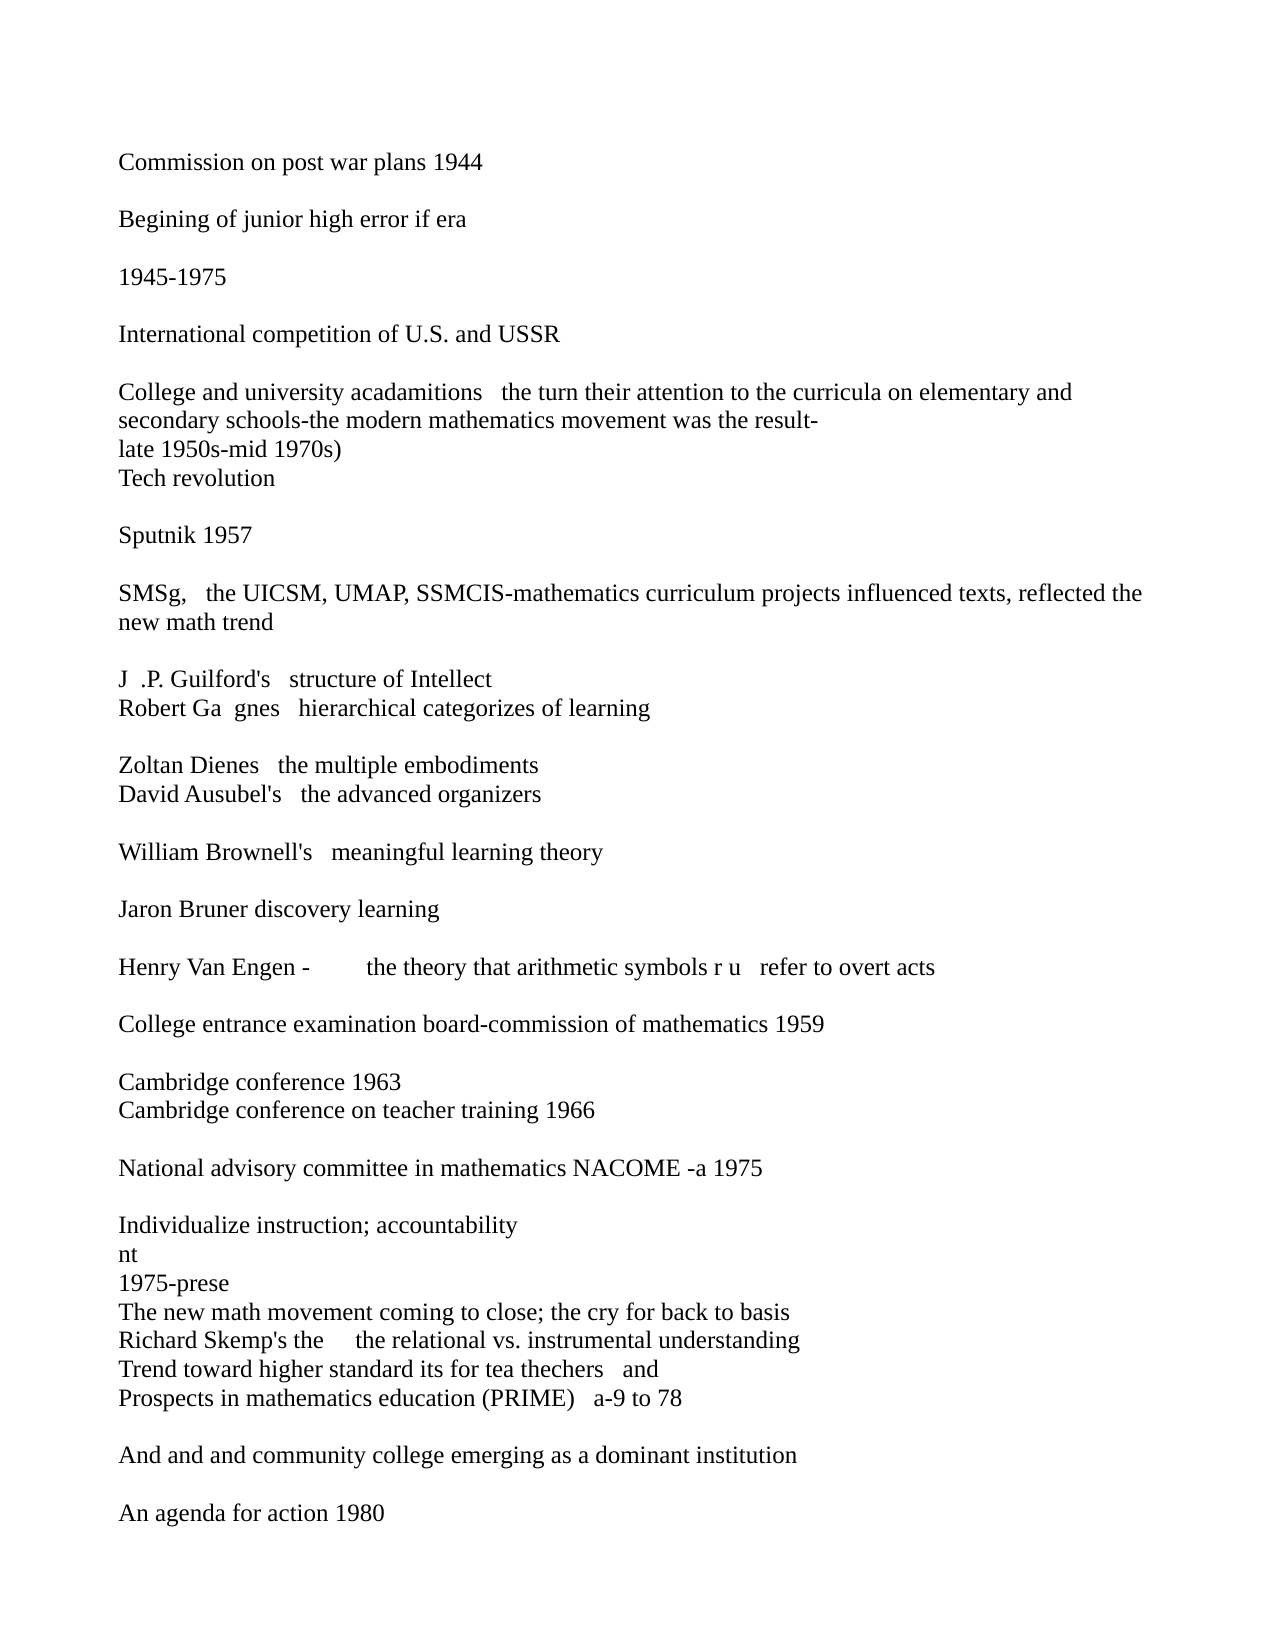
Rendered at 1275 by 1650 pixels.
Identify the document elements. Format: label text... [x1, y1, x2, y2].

text The new math movement coming to close; the cry for back to basis [118, 1297, 1157, 1326]
text Trend toward higher standard its for tea thechers and [118, 1354, 1157, 1383]
text Jaron Bruner discovery learning [118, 894, 1157, 923]
text Robert Ga gnes hierarchical categorizes of learning [118, 693, 1157, 722]
text Begining of junior high error if era [118, 204, 1157, 233]
text National advisory committee in mathematics NACOME -a 1975 [118, 1153, 1157, 1182]
text An agenda for action 1980 [118, 1498, 1157, 1527]
text And and and community college emerging as a dominant institution [118, 1441, 1157, 1469]
text Commission on post war plans 1944 [118, 147, 1157, 176]
text SMSg, the UICSM, UMAP, SSMCIS-mathematics curriculum projects influenced texts, reflected the new math trend [118, 578, 1157, 636]
text nt [118, 1239, 1157, 1268]
text J .P. Guilford's structure of Intellect [118, 664, 1157, 693]
text Cambridge conference on teacher training 1966 [118, 1096, 1157, 1124]
text Sputnik 1957 [118, 521, 1157, 549]
text 1945-1975 [118, 262, 1157, 291]
text Henry Van Engen - the theory that arithmetic symbols r u refer to overt acts [118, 952, 1157, 981]
text late 1950s-mid 1970s) [118, 434, 1157, 463]
text Zoltan Dienes the multiple embodiments [118, 751, 1157, 779]
text David Ausubel's the advanced organizers [118, 779, 1157, 808]
text Individualize instruction; accountability [118, 1211, 1157, 1239]
text Tech revolution [118, 463, 1157, 492]
text College and university acadamitions the turn their attention to the curricula on elementary and secondary schools-the modern mathematics movement was the result- [118, 377, 1157, 434]
text Cambridge conference 1963 [118, 1067, 1157, 1096]
text College entrance examination board-commission of mathematics 1959 [118, 1009, 1157, 1038]
text William Brownell's meaningful learning theory [118, 837, 1157, 866]
text Prospects in mathematics education (PRIME) a-9 to 78 [118, 1383, 1157, 1412]
text International competition of U.S. and USSR [118, 319, 1157, 348]
text Richard Skemp's the the relational vs. instrumental understanding [118, 1326, 1157, 1354]
text 1975-prese [118, 1268, 1157, 1297]
